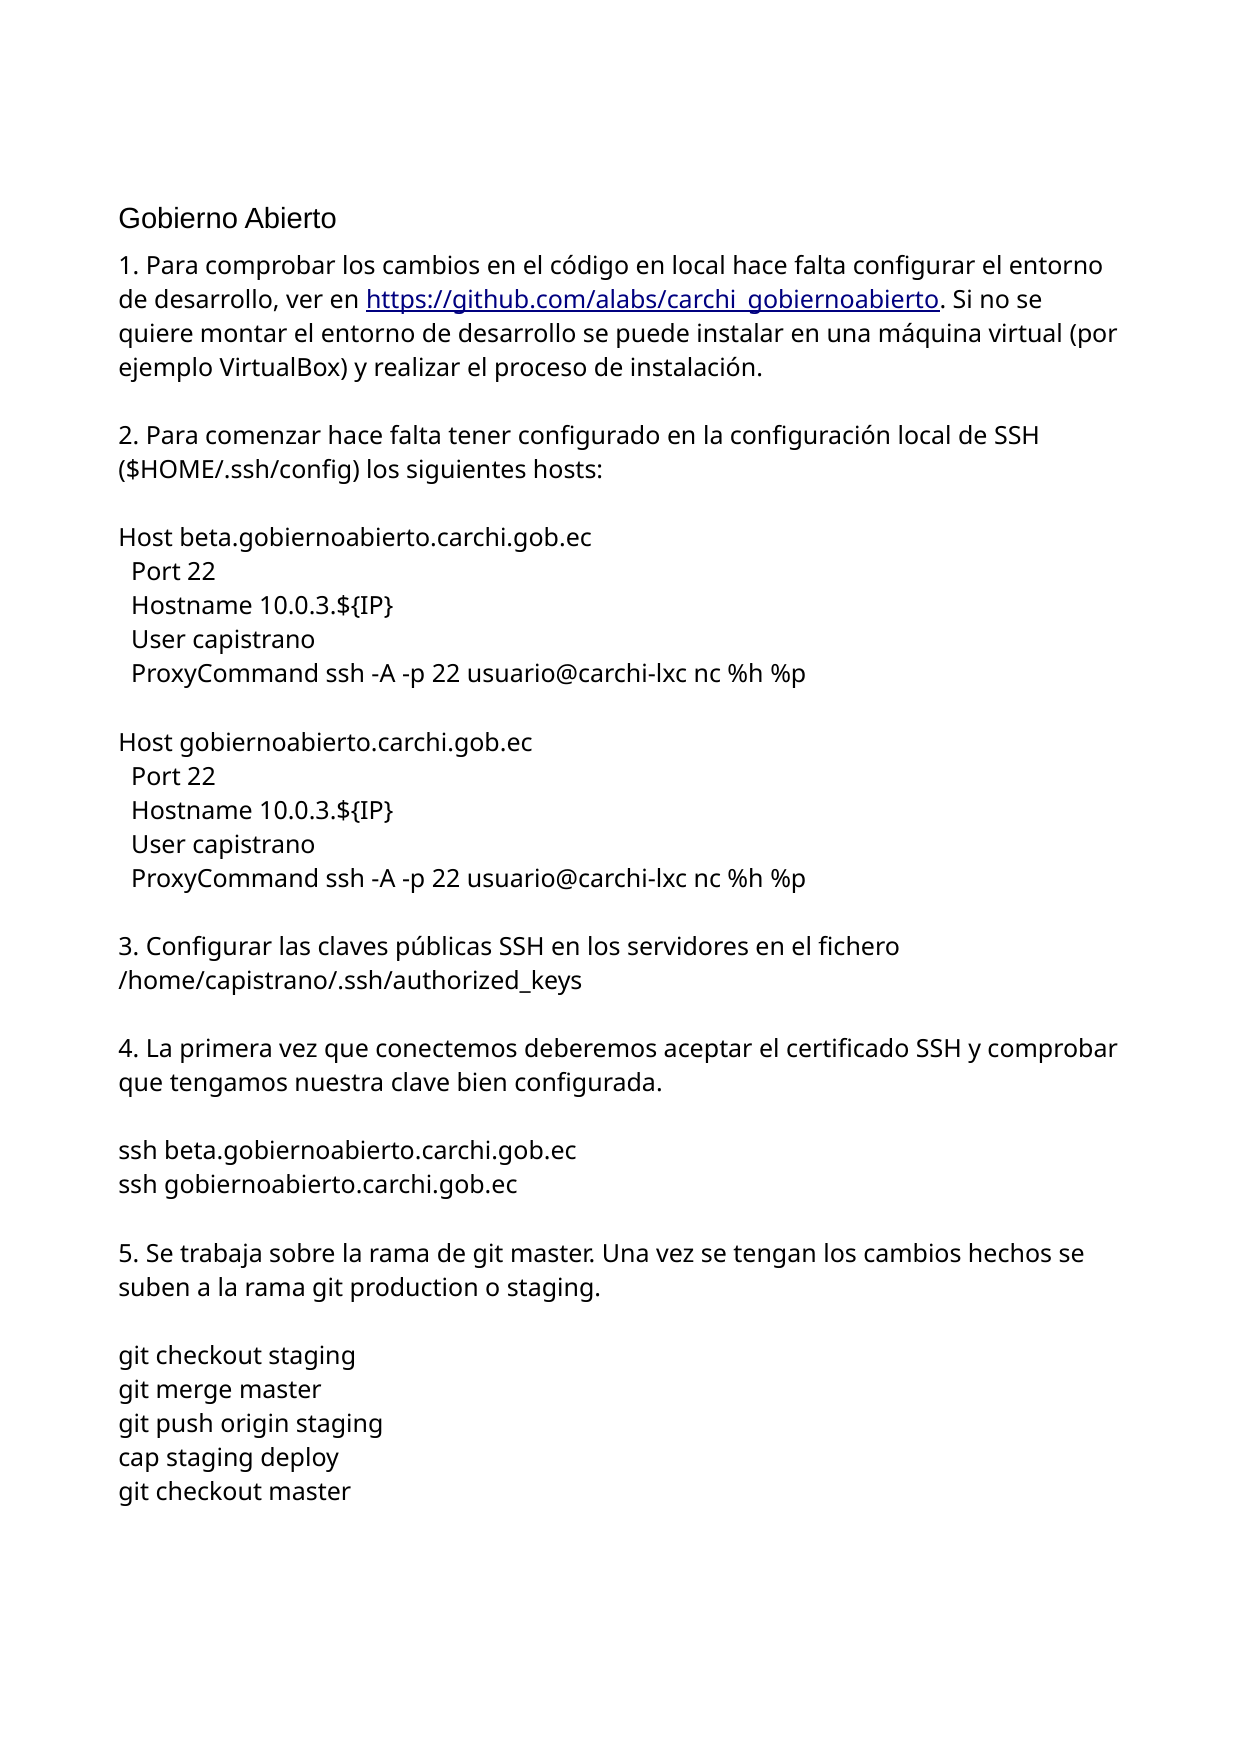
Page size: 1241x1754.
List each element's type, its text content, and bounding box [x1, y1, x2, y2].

text ssh beta.gobiernoabierto.carchi.gob.ec [118, 1133, 1122, 1167]
text Host gobiernoabierto.carchi.gob.ec [118, 724, 1122, 758]
text User capistrano [118, 826, 1122, 861]
text 5. Se trabaja sobre la rama de git master. Una vez se tengan los cambios hechos se suben a la rama git production o staging. [118, 1235, 1122, 1303]
text 2. Para comenzar hace falta tener configurado en la configuración local de SSH ($HOME/.ssh/config) los siguientes hosts: [118, 418, 1122, 486]
text ProxyCommand ssh -A -p 22 usuario@carchi-lxc nc %h %p [118, 656, 1122, 690]
text Host beta.gobiernoabierto.carchi.gob.ec [118, 520, 1122, 554]
text 3. Configurar las claves públicas SSH en los servidores en el fichero [118, 929, 1122, 963]
text /home/capistrano/.ssh/authorized_keys [118, 963, 1122, 997]
subtitle Gobierno Abierto [118, 201, 1122, 235]
text git checkout staging [118, 1337, 1122, 1371]
text ProxyCommand ssh -A -p 22 usuario@carchi-lxc nc %h %p [118, 861, 1122, 894]
text Hostname 10.0.3.${IP} [118, 792, 1122, 826]
text git checkout master [118, 1474, 1122, 1508]
text cap staging deploy [118, 1439, 1122, 1474]
text ssh gobiernoabierto.carchi.gob.ec [118, 1167, 1122, 1201]
text Port 22 [118, 554, 1122, 588]
text 4. La primera vez que conectemos deberemos aceptar el certificado SSH y comprobar que tengamos nuestra clave bien configurada. [118, 1031, 1122, 1099]
text git push origin staging [118, 1406, 1122, 1439]
text Port 22 [118, 758, 1122, 792]
text git merge master [118, 1371, 1122, 1406]
text Hostname 10.0.3.${IP} [118, 588, 1122, 622]
text User capistrano [118, 622, 1122, 656]
text 1. Para comprobar los cambios en el código en local hace falta configurar el entorno de desarrollo, ver en https://github.com/alabs/carchi_gobiernoabierto. Si no se quiere montar el entorno de desarrollo se puede instalar en una máquina virtual (por ejemplo VirtualBox) y realizar el proceso de instalación. [118, 247, 1122, 384]
